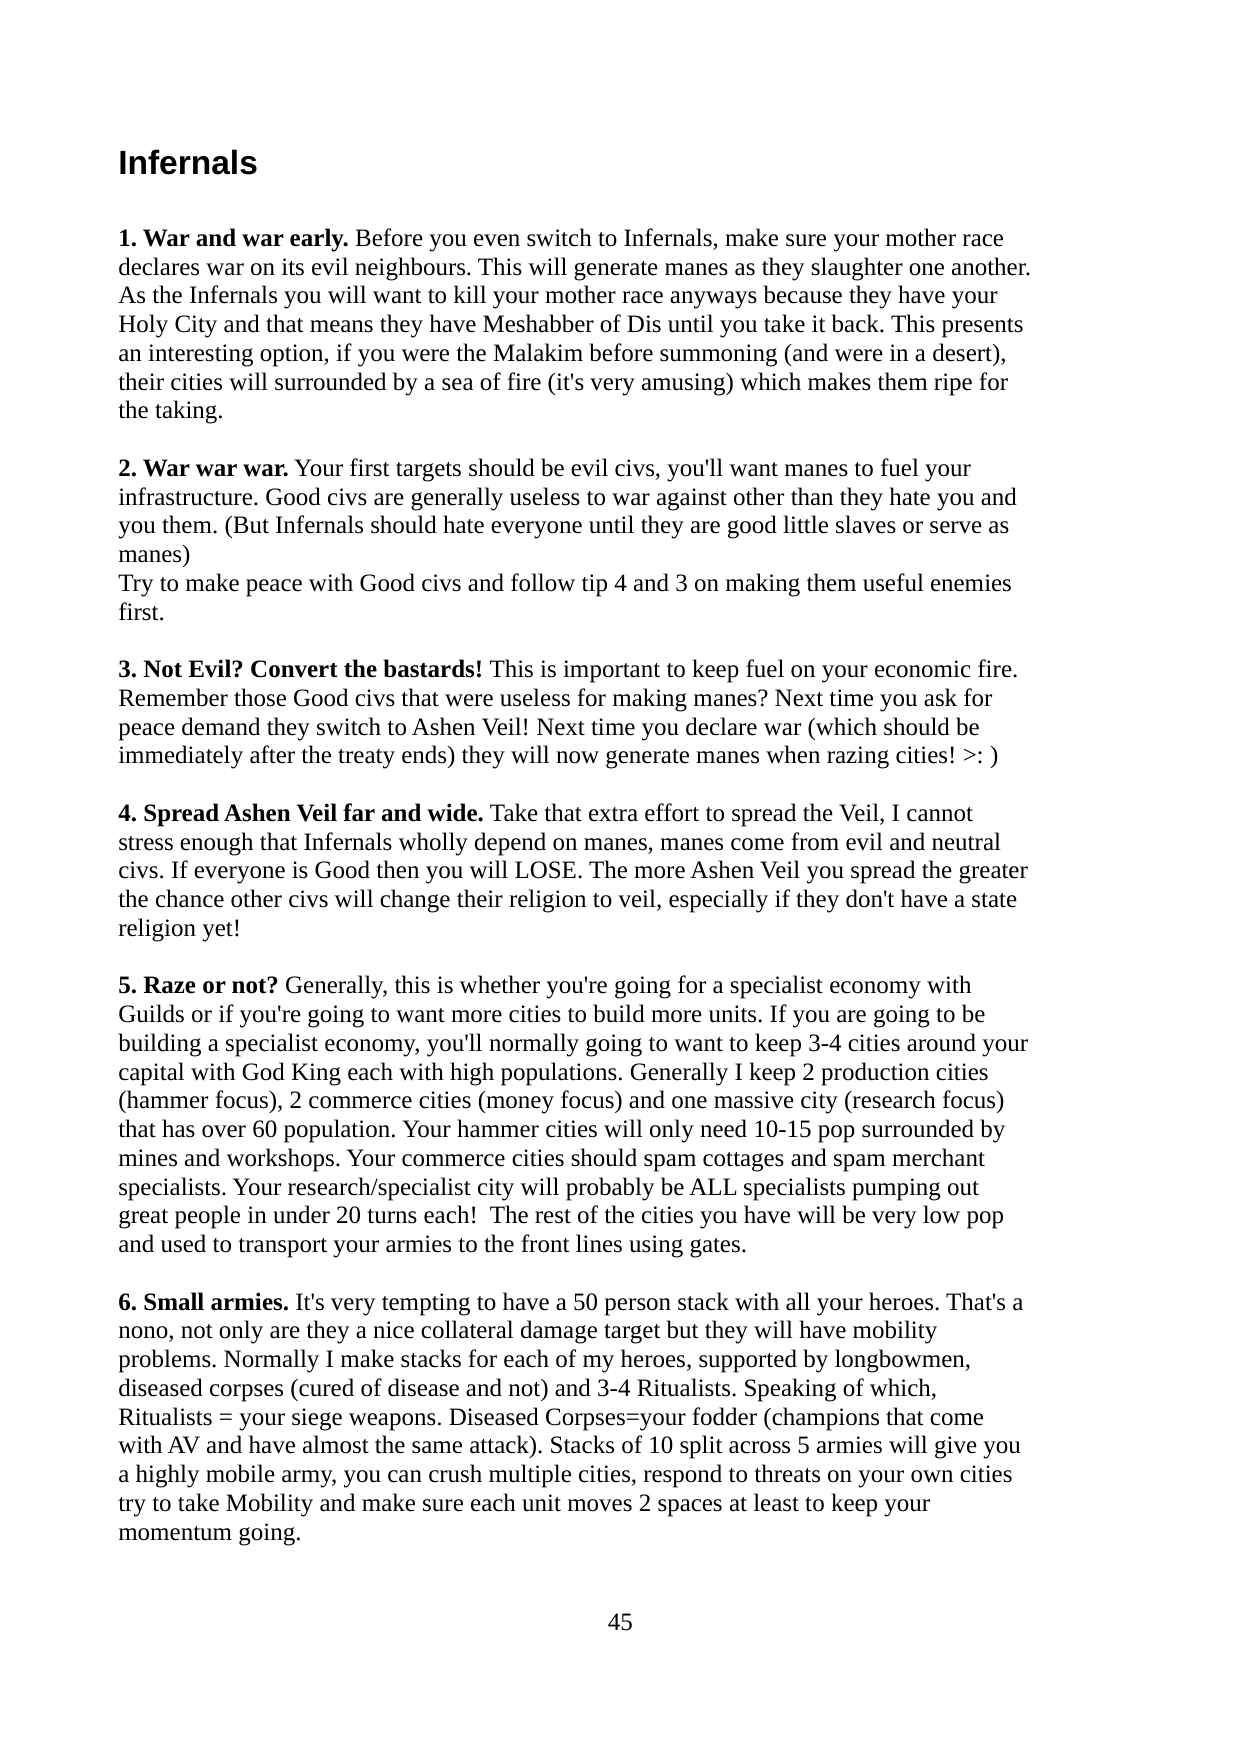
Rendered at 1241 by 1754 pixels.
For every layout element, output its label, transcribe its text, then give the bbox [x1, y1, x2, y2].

text 1. War and war early. Before you even switch to Infernals, make sure your mother race declares war on its evil neighbours. This will generate manes as they slaughter one another. As the Infernals you will want to kill your mother race anyways because they have your Holy City and that means they have Meshabber of Dis until you take it back. This presents an interesting option, if you were the Malakim before summoning (and were in a desert), their cities will surrounded by a sea of fire (it's very amusing) which makes them ripe for the taking. [118, 223, 1032, 424]
subtitle Infernals [118, 143, 1122, 182]
text 6. Small armies. It's very tempting to have a 50 person stack with all your heroes. That's a nono, not only are they a nice collateral damage target but they will have mobility problems. Normally I make stacks for each of my heroes, supported by longbowmen, diseased corpses (cured of disease and not) and 3-4 Ritualists. Speaking of which, Ritualists = your siege weapons. Diseased Corpses=your fodder (champions that come with AV and have almost the same attack). Stacks of 10 split across 5 armies will give you a highly mobile army, you can crush multiple cities, respond to threats on your own cities try to take Mobility and make sure each unit moves 2 spaces at least to keep your momentum going. [118, 1287, 1032, 1546]
text Try to make peace with Good civs and follow tip 4 and 3 on making them useful enemies first. [118, 568, 1032, 626]
text 2. War war war. Your first targets should be evil civs, you'll want manes to fuel your infrastructure. Good civs are generally useless to war against other than they hate you and you them. (But Infernals should hate everyone until they are good little slaves or serve as manes) [118, 453, 1032, 568]
text 5. Raze or not? Generally, this is whether you're going for a specialist economy with Guilds or if you're going to want more cities to build more units. If you are going to be building a specialist economy, you'll normally going to want to keep 3-4 cities around your capital with God King each with high populations. Generally I keep 2 production cities (hammer focus), 2 commerce cities (money focus) and one massive city (research focus) that has over 60 population. Your hammer cities will only need 10-15 pop surrounded by mines and workshops. Your commerce cities should spam cottages and spam merchant specialists. Your research/specialist city will probably be ALL specialists pumping out great people in under 20 turns each! The rest of the cities you have will be very low pop and used to transport your armies to the front lines using gates. [118, 971, 1032, 1258]
text 3. Not Evil? Convert the bastards! This is important to keep fuel on your economic fire. Remember those Good civs that were useless for making manes? Next time you ask for peace demand they switch to Ashen Veil! Next time you declare war (which should be immediately after the treaty ends) they will now generate manes when razing cities! >: ) [118, 654, 1032, 769]
text 4. Spread Ashen Veil far and wide. Take that extra effort to spread the Veil, I cannot stress enough that Infernals wholly depend on manes, manes come from evil and neutral civs. If everyone is Good then you will LOSE. The more Ashen Veil you spread the greater the chance other civs will change their religion to veil, especially if they don't have a state religion yet! [118, 798, 1032, 942]
